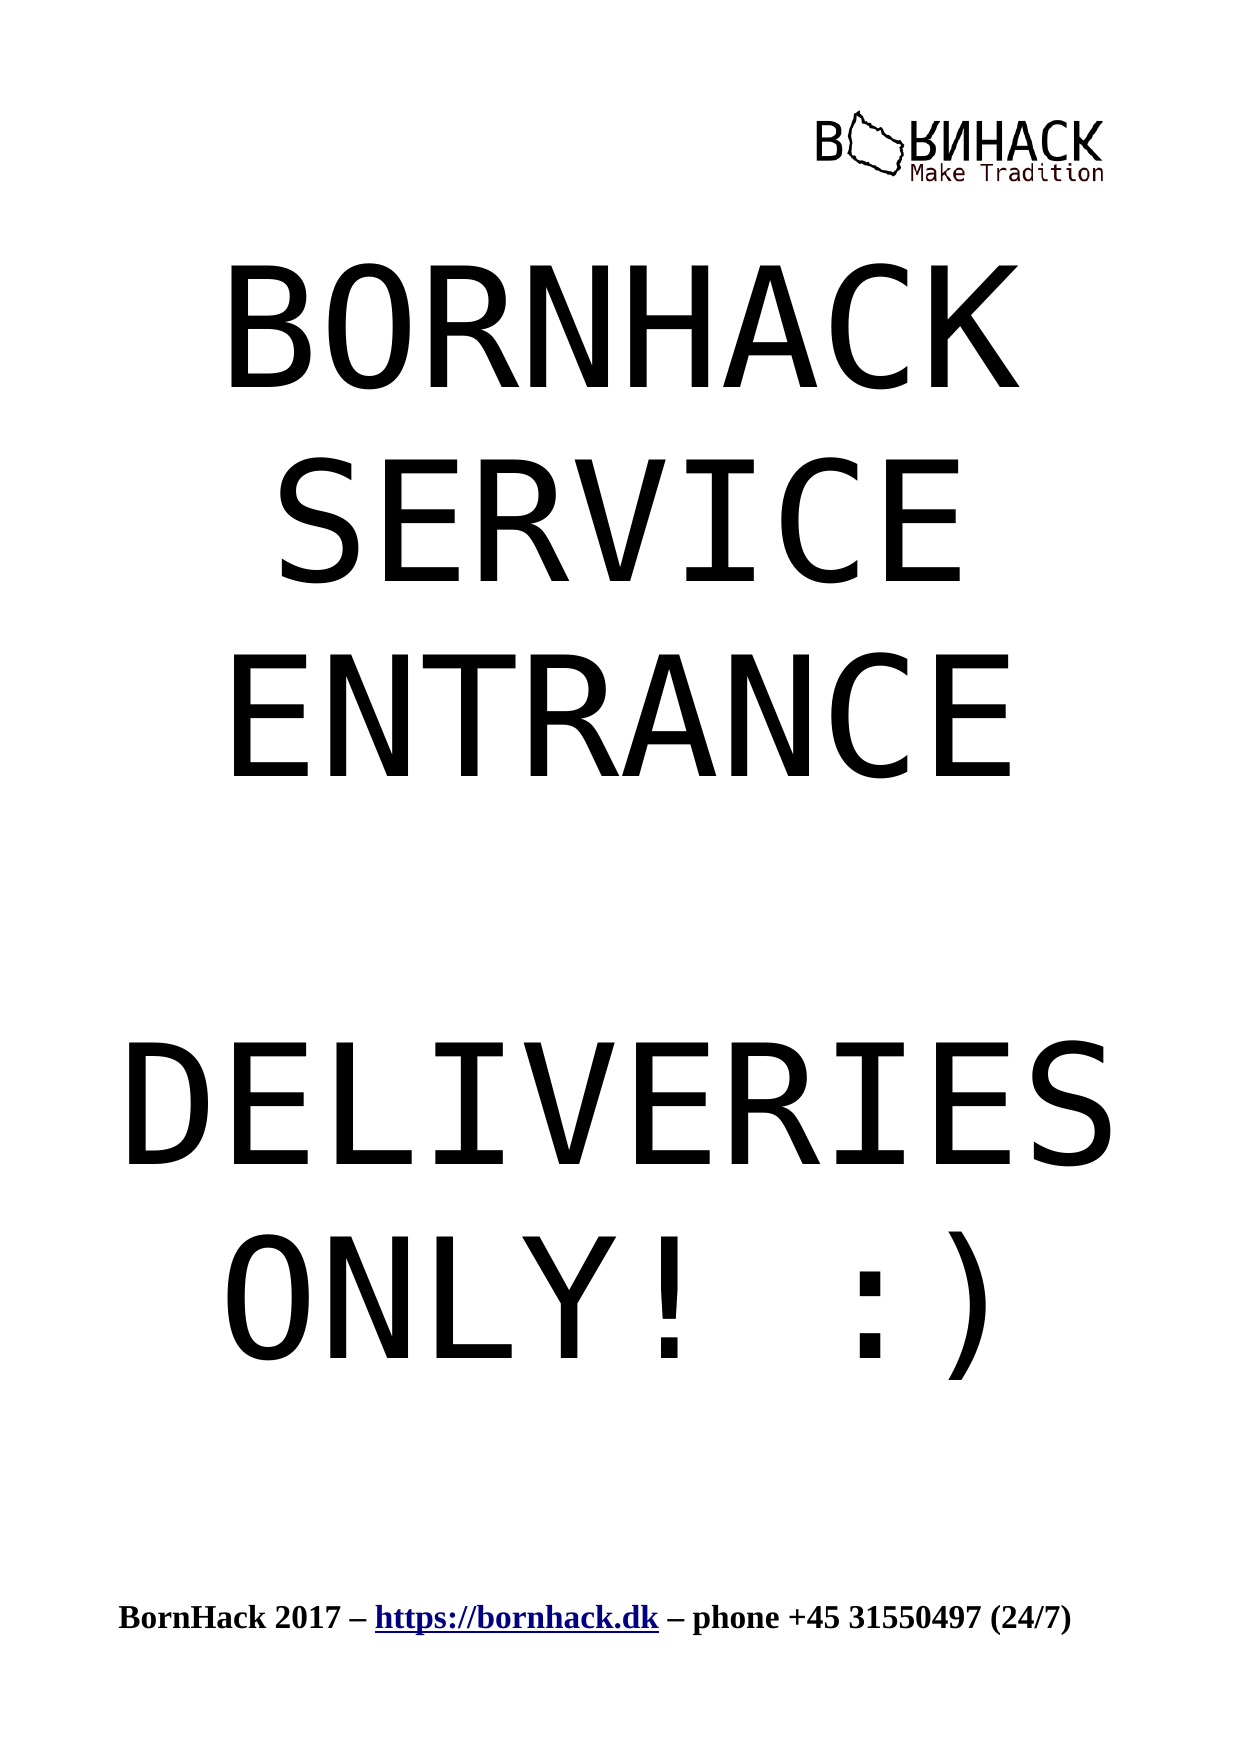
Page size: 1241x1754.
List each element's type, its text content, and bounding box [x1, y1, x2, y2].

picture [801, 108, 1118, 192]
text DELIVERIES ONLY! :) [118, 1009, 1122, 1397]
text SERVICE ENTRANCE [118, 427, 1122, 815]
text BORNHACK [118, 233, 1122, 427]
